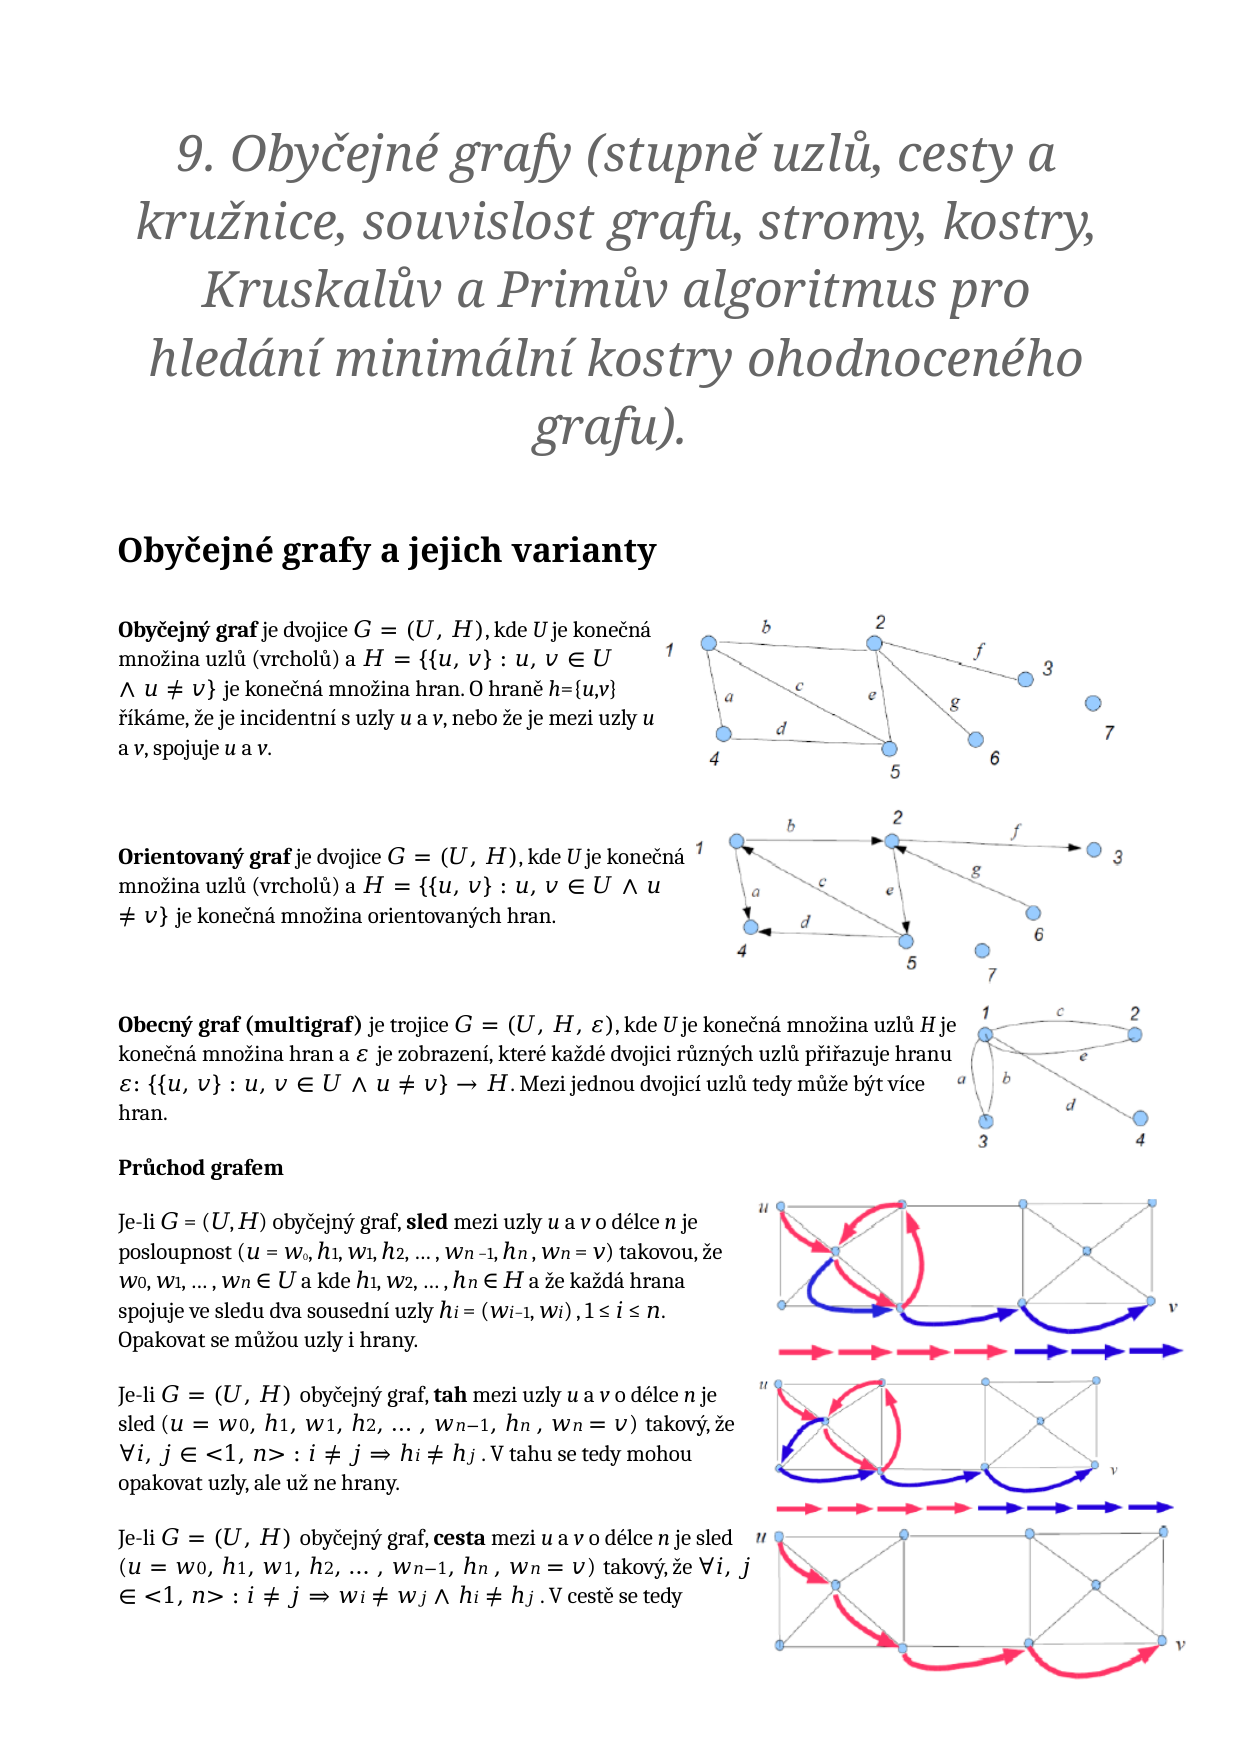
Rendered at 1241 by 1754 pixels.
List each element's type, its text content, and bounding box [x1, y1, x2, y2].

list Obyčejné grafy a jejich varianty [117, 527, 1122, 573]
text Je-li 𝐺 = (𝑈, 𝐻) obyčejný graf, tah mezi uzly u a v o délce n je sled (𝑢 = 𝑤0, ℎ1, 𝑤1, ℎ2, … , 𝑤𝑛−1, ℎ𝑛 , 𝑤𝑛 = 𝑣) takový, že ∀𝑖, 𝑗 ∈ <1, 𝑛> : 𝑖 ≠ 𝑗 ⇒ ℎ𝑖 ≠ ℎ𝑗 . V tahu se tedy mohou opakovat uzly, ale už ne hrany. [118, 1378, 753, 1496]
text Orientovaný graf je dvojice 𝐺 = (𝑈, 𝐻), kde U je konečná množina uzlů (vrcholů) a 𝐻 = {{𝑢, 𝑣} : 𝑢, 𝑣 ∈ 𝑈 ∧ 𝑢 ≠ 𝑣} je konečná množina orientovaných hran. [118, 841, 695, 929]
text Obecný graf (multigraf) je trojice 𝐺 = (𝑈, 𝐻, 𝜀), kde U je konečná množina uzlů H je konečná množina hran a 𝜀 je zobrazení, které každé dvojici různých uzlů přiřazuje hranu 𝜀: {{𝑢, 𝑣} : 𝑢, 𝑣 ∈ 𝑈 ∧ 𝑢 ≠ 𝑣} → 𝐻. Mezi jednou dvojicí uzlů tedy může být více hran. [118, 1009, 957, 1127]
list 9. Obyčejné grafy (stupně uzlů, cesty a kružnice, souvislost grafu, stromy, kostry, Kruskalův a Primův algoritmus pro hledání minimální kostry ohodnoceného grafu). [117, 118, 1122, 459]
text Průchod grafem [118, 1152, 1122, 1181]
text Obyčejný graf je dvojice 𝐺 = (𝑈, 𝐻), kde U je konečná množina uzlů (vrcholů) a 𝐻 = {{𝑢, 𝑣} : 𝑢, 𝑣 ∈ 𝑈 ∧ 𝑢 ≠ 𝑣} je konečná množina hran. O hraně h={u,v} říkáme, že je incidentní s uzly u a v, nebo že je mezi uzly u a v, spojuje u a v. [118, 614, 660, 761]
text Je-li 𝐺 = (𝑈, 𝐻) obyčejný graf, cesta mezi u a v o délce n je sled (𝑢 = 𝑤0, ℎ1, 𝑤1, ℎ2, … , 𝑤𝑛−1, ℎ𝑛 , 𝑤𝑛 = 𝑣) takový, že ∀𝑖, 𝑗 ∈ <1, 𝑛> : 𝑖 ≠ 𝑗 ⇒ 𝑤𝑖 ≠ 𝑤𝑗 ∧ ℎ𝑖 ≠ ℎ𝑗 . V cestě se tedy [118, 1521, 1122, 1610]
text Je-li 𝐺 = (𝑈, 𝐻) obyčejný graf, sled mezi uzly u a v o délce n je posloupnost (𝑢 = 𝑤0, ℎ1, 𝑤1, ℎ2, … , 𝑤𝑛 −1, ℎ𝑛 , 𝑤𝑛 = 𝑣) takovou, že 𝑤0, 𝑤1, … , 𝑤𝑛 ∈ 𝑈 a kde ℎ1, 𝑤2, … , ℎ𝑛 ∈ 𝐻 a že každá hrana spojuje ve sledu dva sousední uzly ℎ𝑖 = (𝑤𝑖−1, 𝑤𝑖) , 1 ≤ 𝑖 ≤ 𝑛. Opakovat se můžou uzly i hrany. [118, 1206, 754, 1353]
